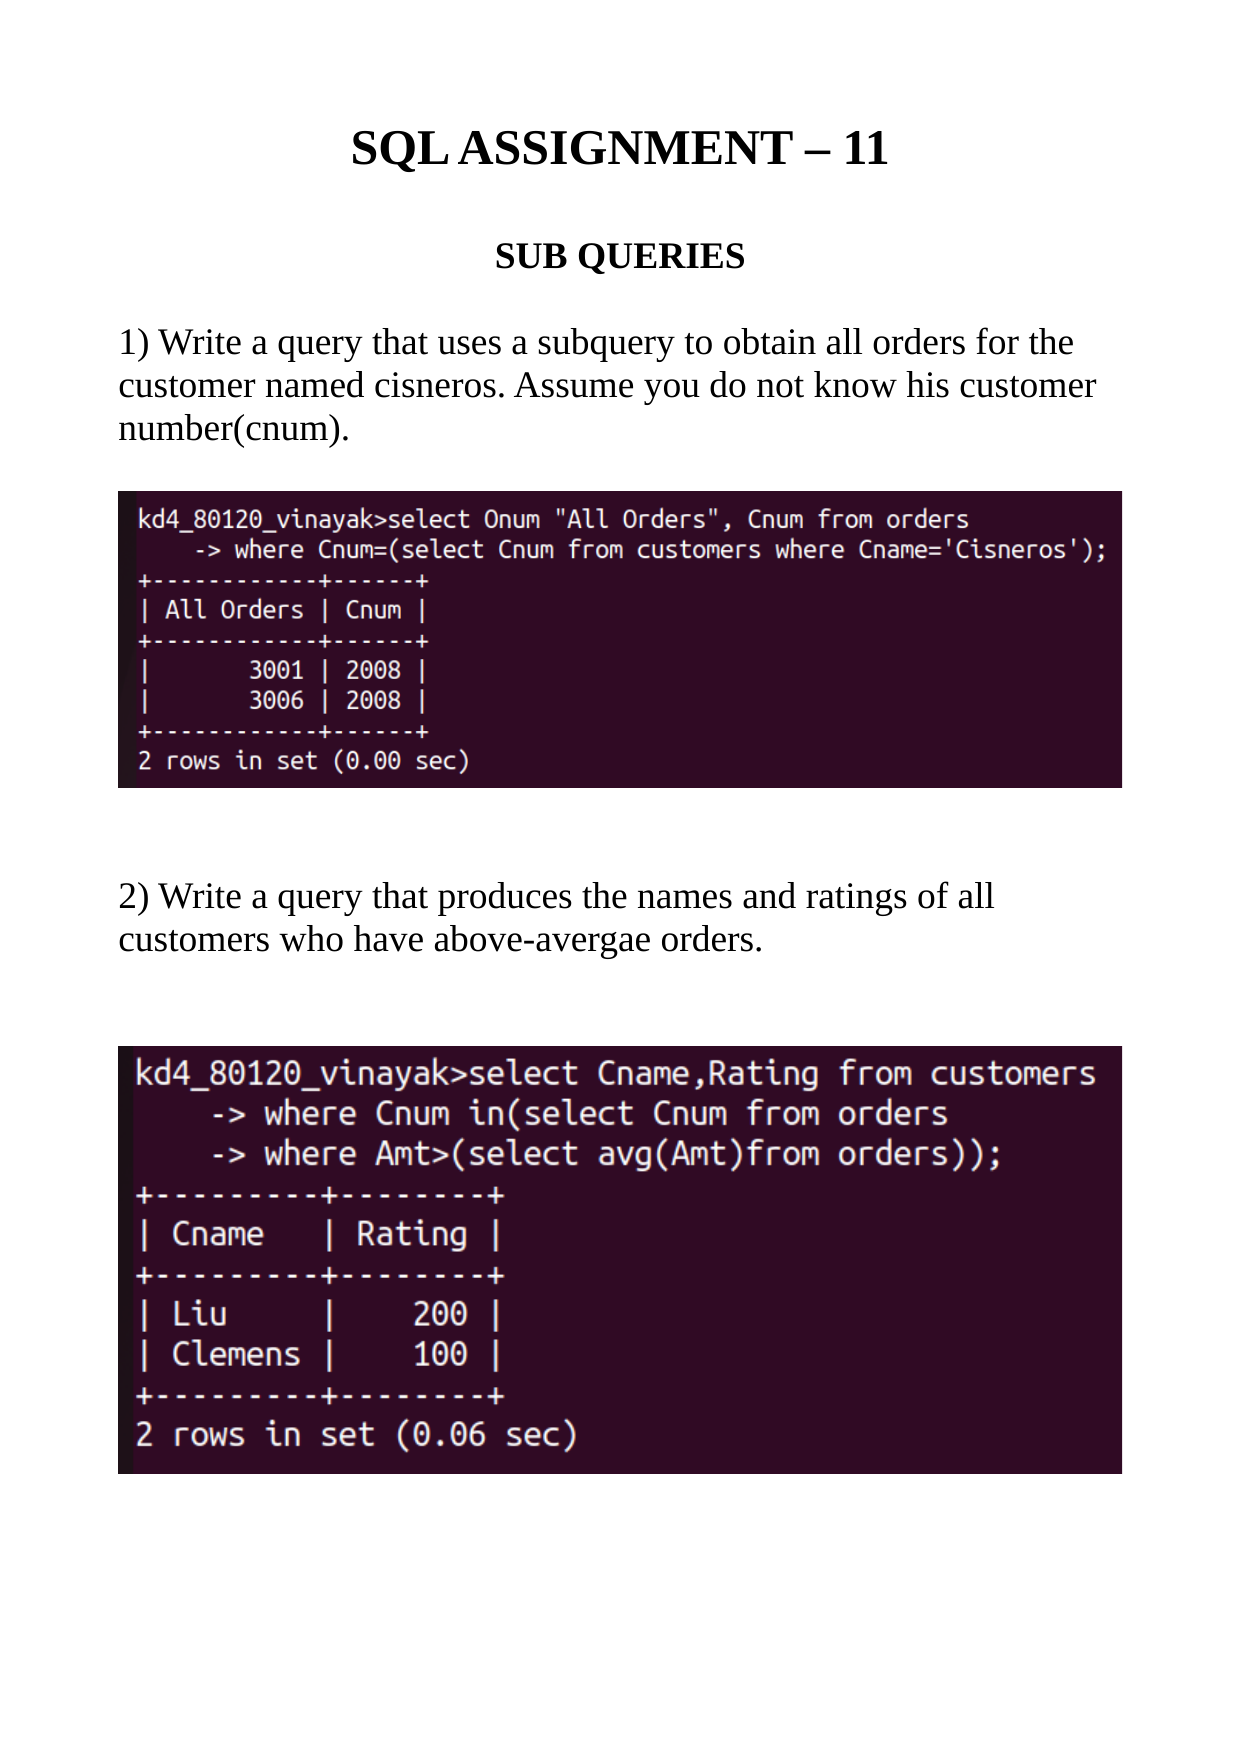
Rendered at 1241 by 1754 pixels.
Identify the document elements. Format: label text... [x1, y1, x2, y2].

text 2) Write a query that produces the names and ratings of all customers who have above-avergae orders. [118, 873, 1122, 960]
picture [118, 491, 1123, 788]
text SUB QUERIES [118, 233, 1122, 276]
text 1) Write a query that uses a subquery to obtain all orders for the customer named cisneros. Assume you do not know his customer number(cnum). [118, 319, 1122, 449]
picture [118, 1046, 1123, 1474]
text SQL ASSIGNMENT – 11 [118, 118, 1122, 176]
